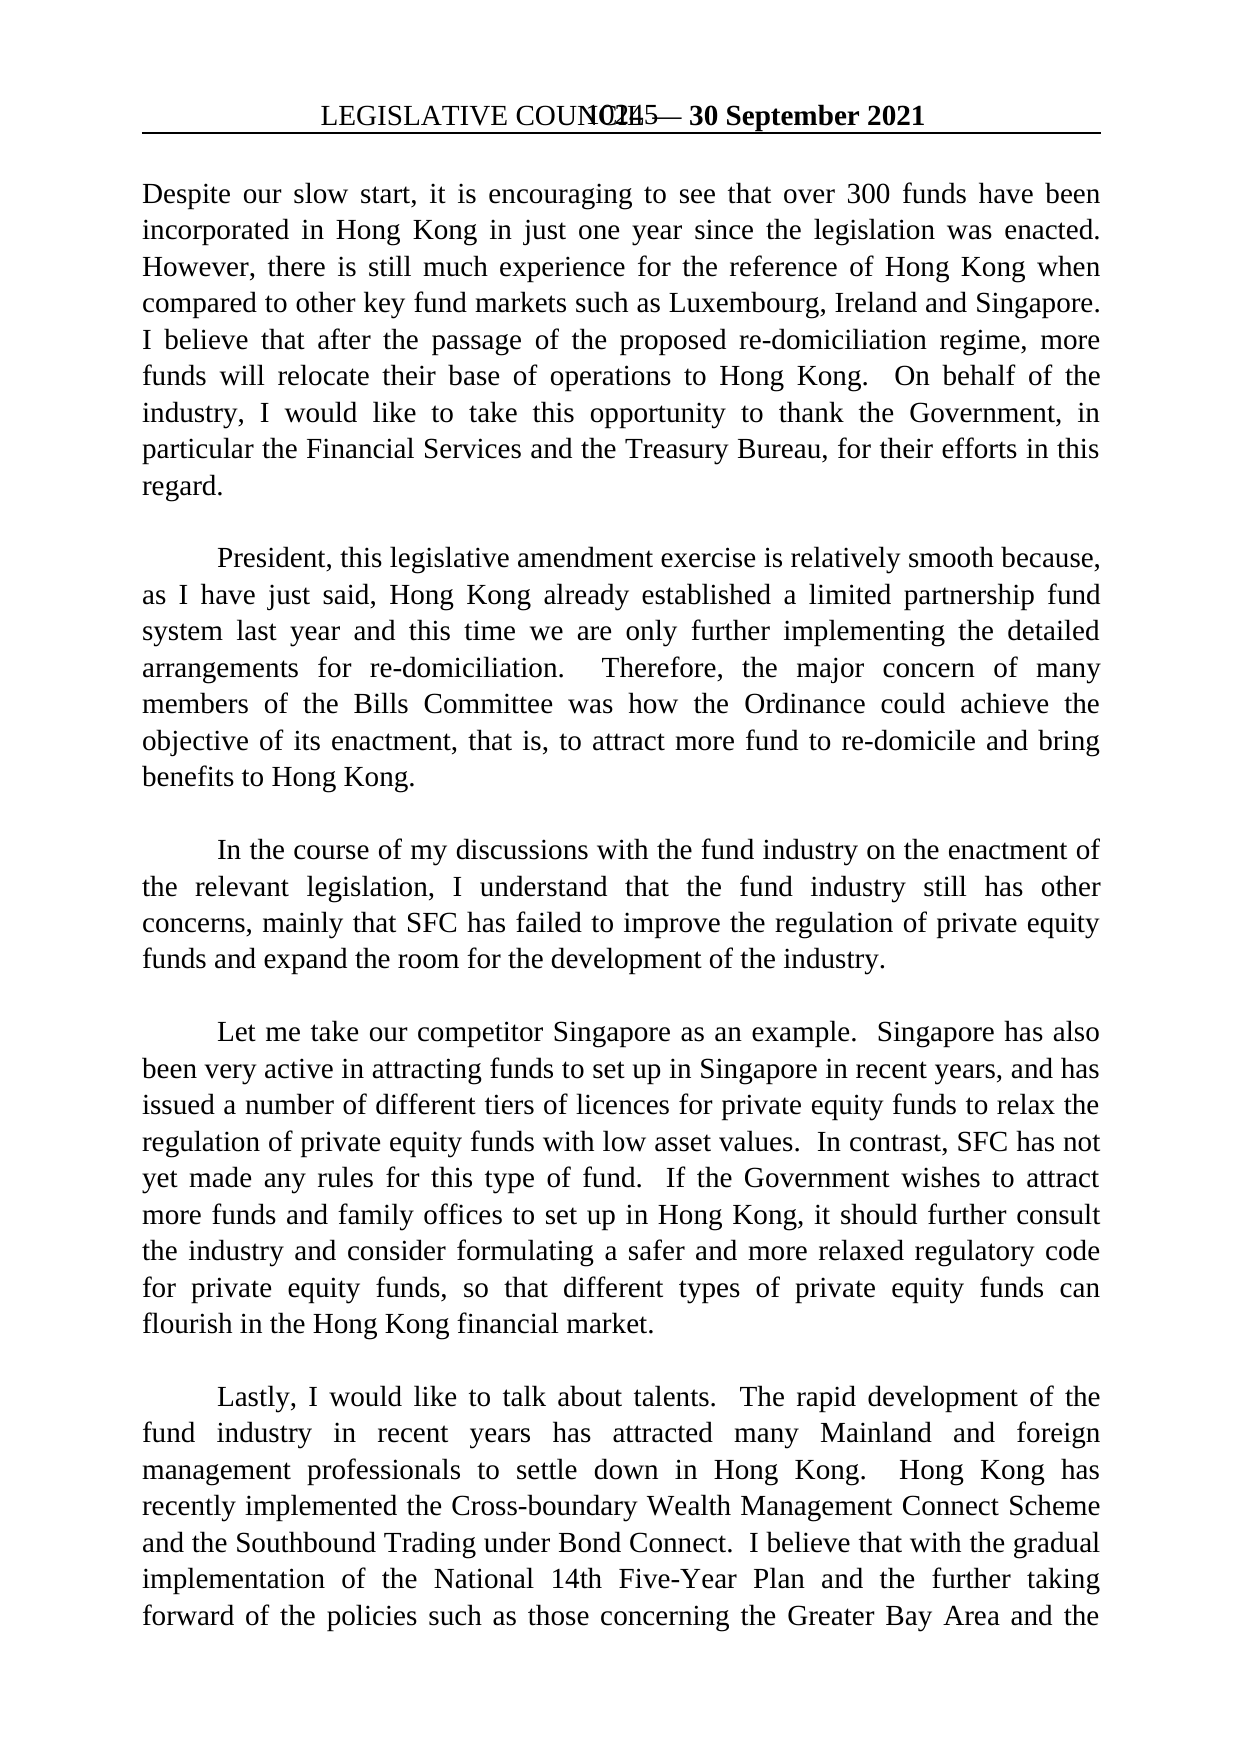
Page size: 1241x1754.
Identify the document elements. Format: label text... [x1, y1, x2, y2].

text Let me take our competitor Singapore as an example. Singapore has also been very active in attracting funds to set up in Singapore in recent years, and has issued a number of different tiers of licences for private equity funds to relax the regulation of private equity funds with low asset values. In contrast, SFC has not yet made any rules for this type of fund. If the Government wishes to attract more funds and family offices to set up in Hong Kong, it should further consult the industry and consider formulating a safer and more relaxed regulatory code for private equity funds, so that different types of private equity funds can flourish in the Hong Kong financial market. [142, 1012, 1101, 1340]
text Despite our slow start, it is encouraging to see that over 300 funds have been incorporated in Hong Kong in just one year since the legislation was enacted. However, there is still much experience for the reference of Hong Kong when compared to other key fund markets such as Luxembourg, Ireland and Singapore. I believe that after the passage of the proposed re-domiciliation regime, more funds will relocate their base of operations to Hong Kong. On behalf of the industry, I would like to take this opportunity to thank the Government, in particular the Financial Services and the Treasury Bureau, for their efforts in this regard. [142, 173, 1101, 501]
text In the course of my discussions with the fund industry on the enactment of the relevant legislation, I understand that the fund industry still has other concerns, mainly that SFC has failed to improve the regulation of private equity funds and expand the room for the development of the industry. [142, 829, 1101, 975]
text President, this legislative amendment exercise is relatively smooth because, as I have just said, Hong Kong already established a limited partnership fund system last year and this time we are only further implementing the detailed arrangements for re-domiciliation. Therefore, the major concern of many members of the Bills Committee was how the Ordinance could achieve the objective of its enactment, that is, to attract more fund to re-domicile and bring benefits to Hong Kong. [142, 538, 1101, 793]
text Lastly, I would like to talk about talents. The rapid development of the fund industry in recent years has attracted many Mainland and foreign management professionals to settle down in Hong Kong. Hong Kong has recently implemented the Cross-boundary Wealth Management Connect Scheme and the Southbound Trading under Bond Connect. I believe that with the gradual implementation of the National 14th Five-Year Plan and the further taking forward of the policies such as those concerning the Greater Bay Area and the [142, 1376, 1101, 1631]
